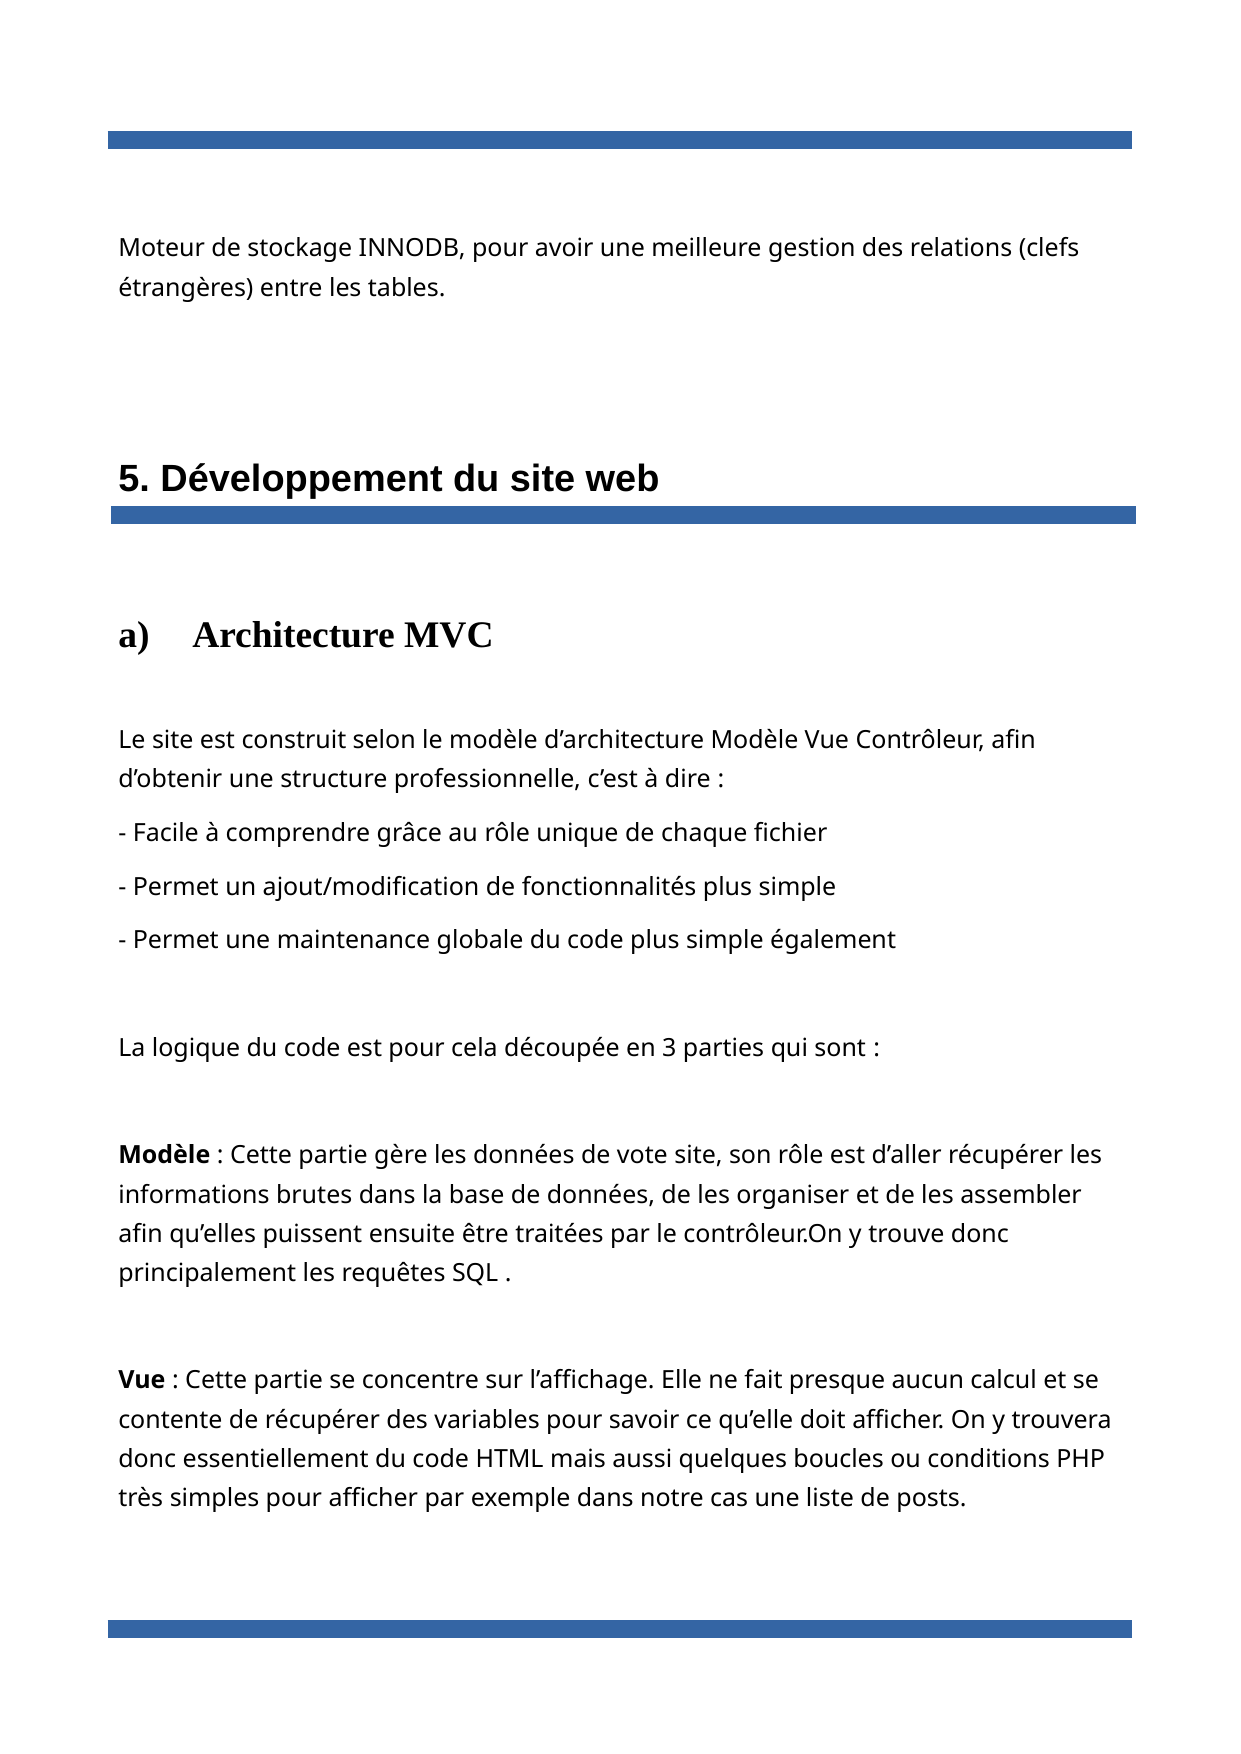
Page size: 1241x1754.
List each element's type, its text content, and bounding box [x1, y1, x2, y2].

text - Permet une maintenance globale du code plus simple également [118, 922, 1122, 956]
text Modèle : Cette partie gère les données de vote site, son rôle est d’aller récupérer les informations brutes dans la base de données, de les organiser et de les assembler afin qu’elles puissent ensuite être traitées par le contrôleur.On y trouve donc principalement les requêtes SQL . [118, 1137, 1122, 1289]
text - Permet un ajout/modification de fonctionnalités plus simple [118, 868, 1122, 902]
text Vue : Cette partie se concentre sur l’affichage. Elle ne fait presque aucun calcul et se contente de récupérer des variables pour savoir ce qu’elle doit afficher. On y trouvera donc essentiellement du code HTML mais aussi quelques boucles ou conditions PHP très simples pour afficher par exemple dans notre cas une liste de posts. [118, 1362, 1122, 1514]
text La logique du code est pour cela découpée en 3 parties qui sont : [118, 1029, 1122, 1064]
text Le site est construit selon le modèle d’architecture Modèle Vue Contrôleur, afin d’obtenir une structure professionnelle, c’est à dire : [118, 722, 1122, 795]
subtitle a) Architecture MVC [118, 612, 1122, 655]
text Moteur de stockage INNODB, pour avoir une meilleure gestion des relations (clefs étrangères) entre les tables. [118, 230, 1122, 303]
text - Facile à comprendre grâce au rôle unique de chaque fichier [118, 814, 1122, 849]
subtitle 5. Développement du site web [118, 456, 1122, 499]
